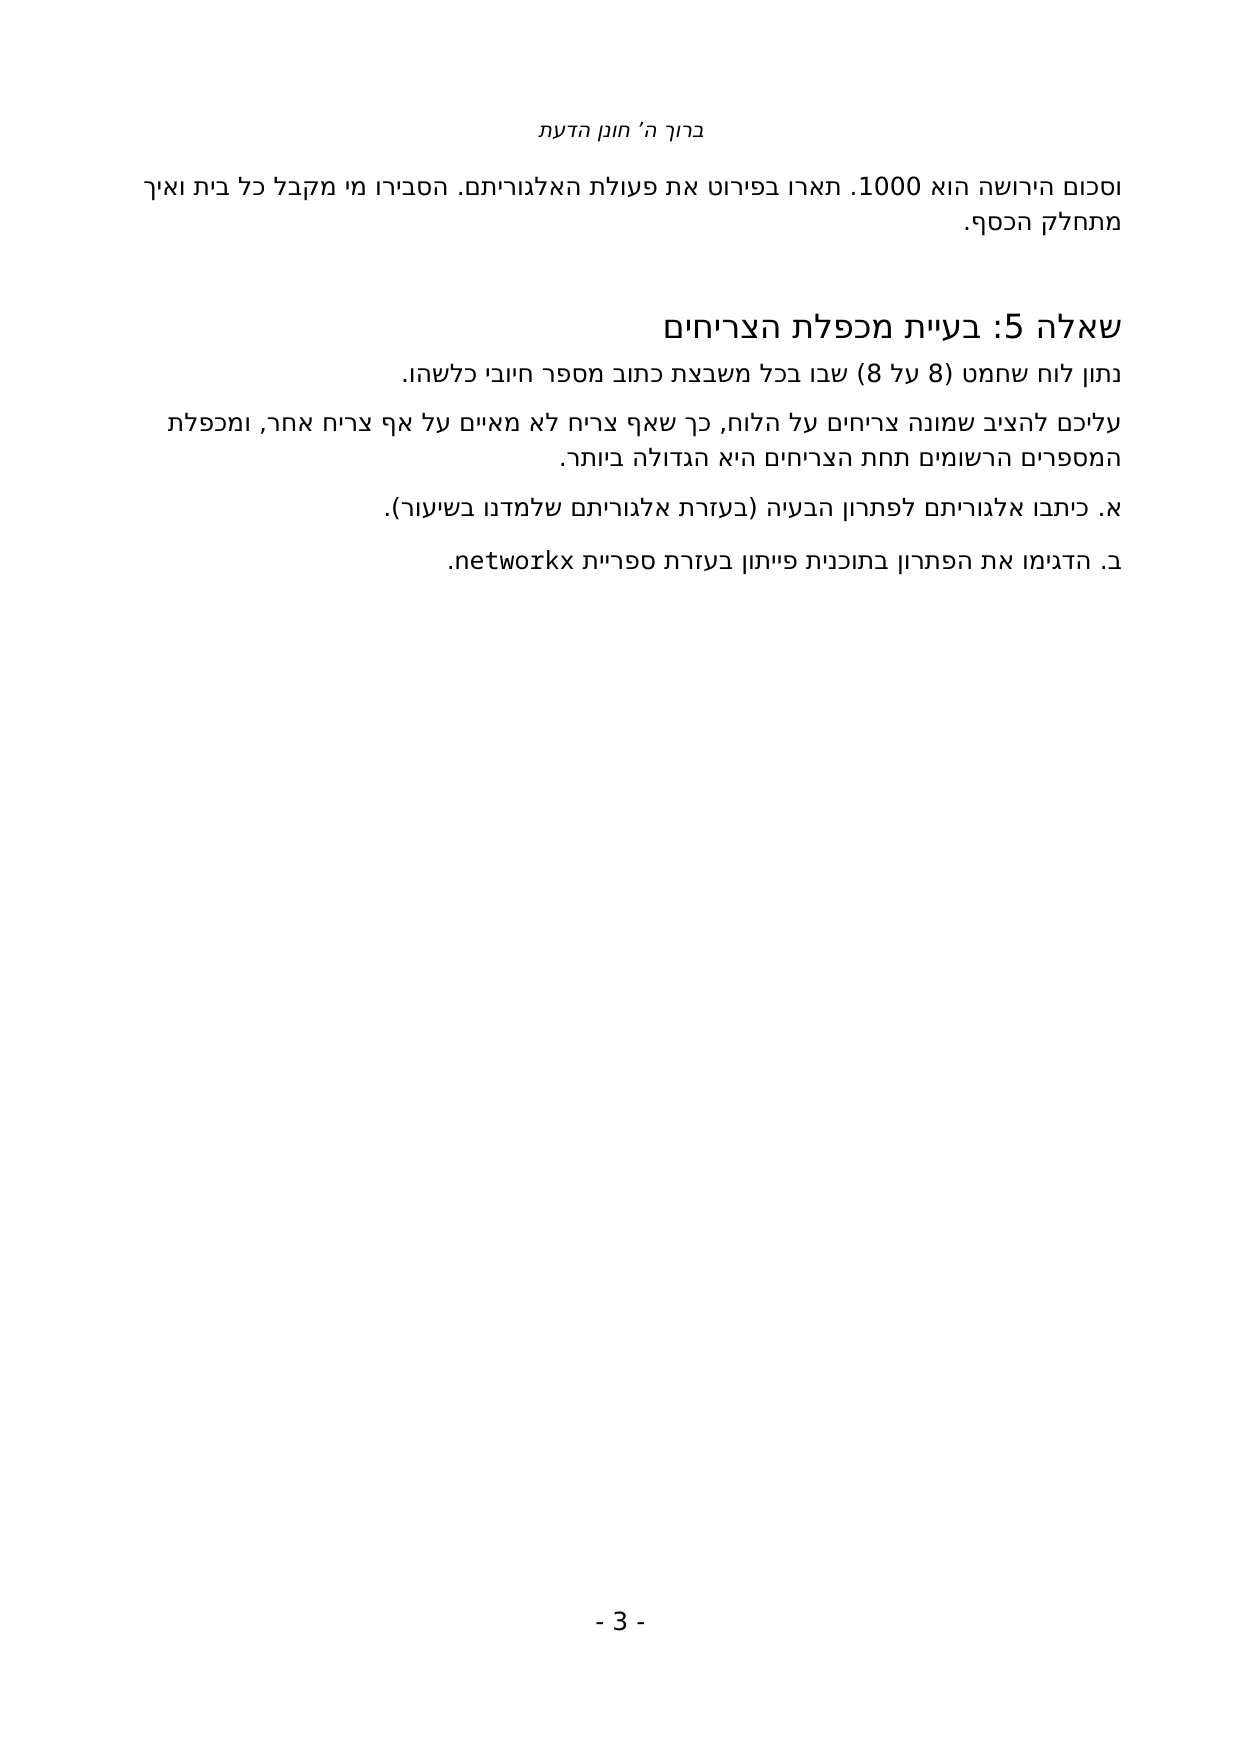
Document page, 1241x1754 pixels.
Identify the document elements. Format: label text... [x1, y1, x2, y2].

subtitle שאלה 5: בעיית מכפלת הצריחים [118, 308, 1122, 347]
text א. כיתבו אלגוריתם לפתרון הבעיה (בעזרת אלגוריתם שלמדנו בשיעור). [118, 493, 1122, 522]
text עליכם להציב שמונה צריחים על הלוח, כך שאף צריח לא מאיים על אף צריח אחר, ומכפלת המספרים הרשומים תחת הצריחים היא הגדולה ביותר. [118, 409, 1122, 473]
text נתון לוח שחמט (8 על 8) שבו בכל משבצת כתוב מספר חיובי כלשהו. [118, 359, 1122, 388]
text ב. הדגימו את הפתרון בתוכנית פייתון בעזרת ספריית networkx. [118, 543, 1122, 577]
text וסכום הירושה הוא 1000. תארו בפירוט את פעולת האלגוריתם. הסבירו מי מקבל כל בית ואיך מתחלק הכסף. [118, 172, 1122, 236]
